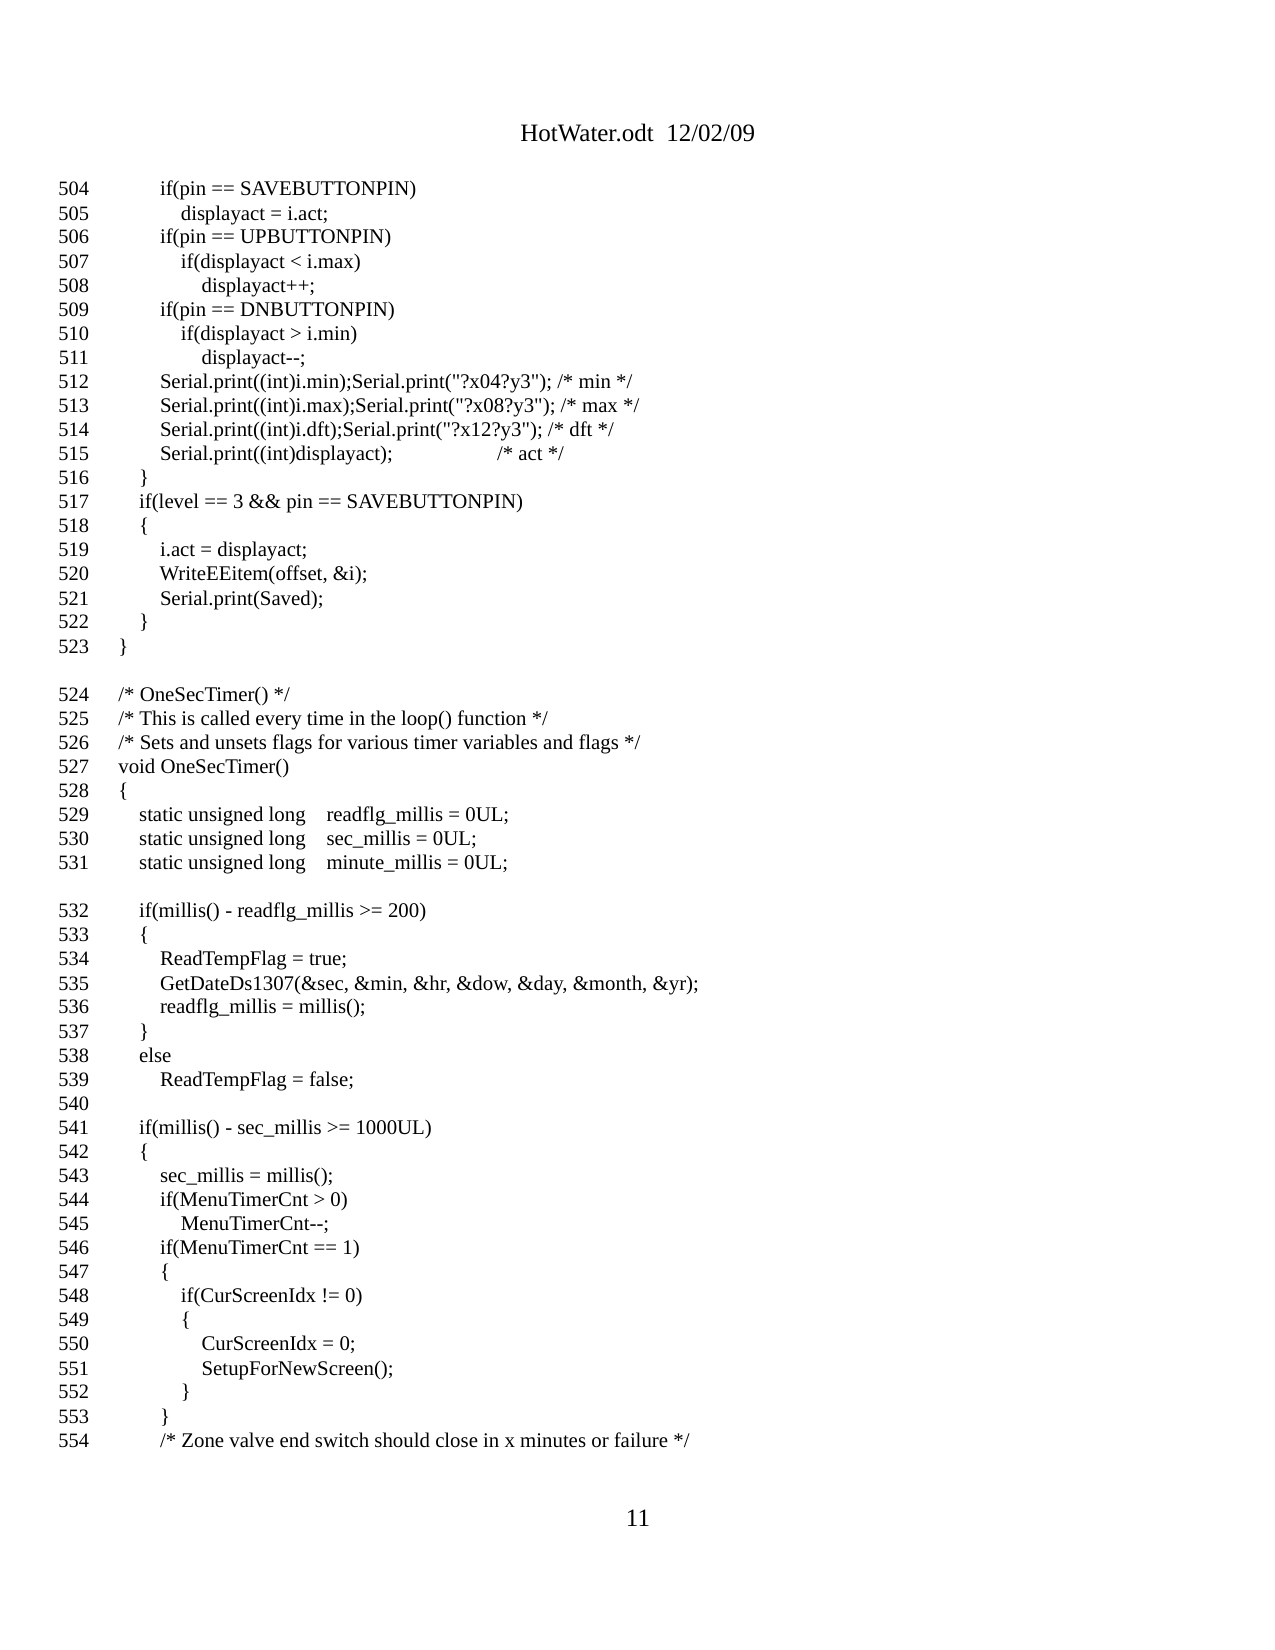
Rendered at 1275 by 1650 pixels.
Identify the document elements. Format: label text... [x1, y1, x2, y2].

text } [118, 633, 1157, 658]
text SetupForNewScreen(); [118, 1355, 1157, 1379]
text displayact++; [118, 273, 1157, 297]
text MenuTimerCnt--; [118, 1211, 1157, 1235]
text if(displayact < i.max) [118, 248, 1157, 273]
text /* Sets and unsets flags for various timer variables and flags */ [118, 730, 1157, 754]
text displayact--; [118, 345, 1157, 369]
text if(MenuTimerCnt == 1) [118, 1235, 1157, 1259]
text } [118, 1018, 1157, 1043]
text { [118, 513, 1157, 537]
text Serial.print(Saved); [118, 585, 1157, 609]
text if(pin == UPBUTTONPIN) [118, 224, 1157, 248]
text if(MenuTimerCnt > 0) [118, 1187, 1157, 1211]
text } [118, 1379, 1157, 1403]
text if(CurScreenIdx != 0) [118, 1283, 1157, 1307]
text if(displayact > i.min) [118, 321, 1157, 345]
text /* OneSecTimer() */ [118, 682, 1157, 706]
text { [118, 1139, 1157, 1163]
text Serial.print((int)i.min);Serial.print("?x04?y3"); /* min */ [118, 369, 1157, 393]
text if(level == 3 && pin == SAVEBUTTONPIN) [118, 489, 1157, 513]
text } [118, 1403, 1157, 1428]
text else [118, 1043, 1157, 1067]
text CurScreenIdx = 0; [118, 1331, 1157, 1355]
text displayact = i.act; [118, 200, 1157, 224]
text static unsigned long sec_millis = 0UL; [118, 826, 1157, 850]
text { [118, 1307, 1157, 1331]
text Serial.print((int)displayact); /* act */ [118, 441, 1157, 465]
text if(pin == SAVEBUTTONPIN) [118, 176, 1157, 200]
text WriteEEitem(offset, &i); [118, 561, 1157, 585]
text } [118, 609, 1157, 633]
text if(millis() - readflg_millis >= 200) [118, 898, 1157, 922]
text static unsigned long readflg_millis = 0UL; [118, 802, 1157, 826]
text } [118, 465, 1157, 489]
text { [118, 1259, 1157, 1283]
text if(millis() - sec_millis >= 1000UL) [118, 1115, 1157, 1139]
text i.act = displayact; [118, 537, 1157, 561]
text sec_millis = millis(); [118, 1163, 1157, 1187]
text /* Zone valve end switch should close in x minutes or failure */ [118, 1428, 1157, 1452]
text GetDateDs1307(&sec, &min, &hr, &dow, &day, &month, &yr); [118, 970, 1157, 994]
text if(pin == DNBUTTONPIN) [118, 297, 1157, 321]
text { [118, 778, 1157, 802]
text readflg_millis = millis(); [118, 994, 1157, 1018]
text Serial.print((int)i.dft);Serial.print("?x12?y3"); /* dft */ [118, 417, 1157, 441]
text Serial.print((int)i.max);Serial.print("?x08?y3"); /* max */ [118, 393, 1157, 417]
text static unsigned long minute_millis = 0UL; [118, 850, 1157, 874]
text void OneSecTimer() [118, 754, 1157, 778]
text ReadTempFlag = true; [118, 946, 1157, 970]
text /* This is called every time in the loop() function */ [118, 706, 1157, 730]
text ReadTempFlag = false; [118, 1067, 1157, 1091]
text { [118, 922, 1157, 946]
